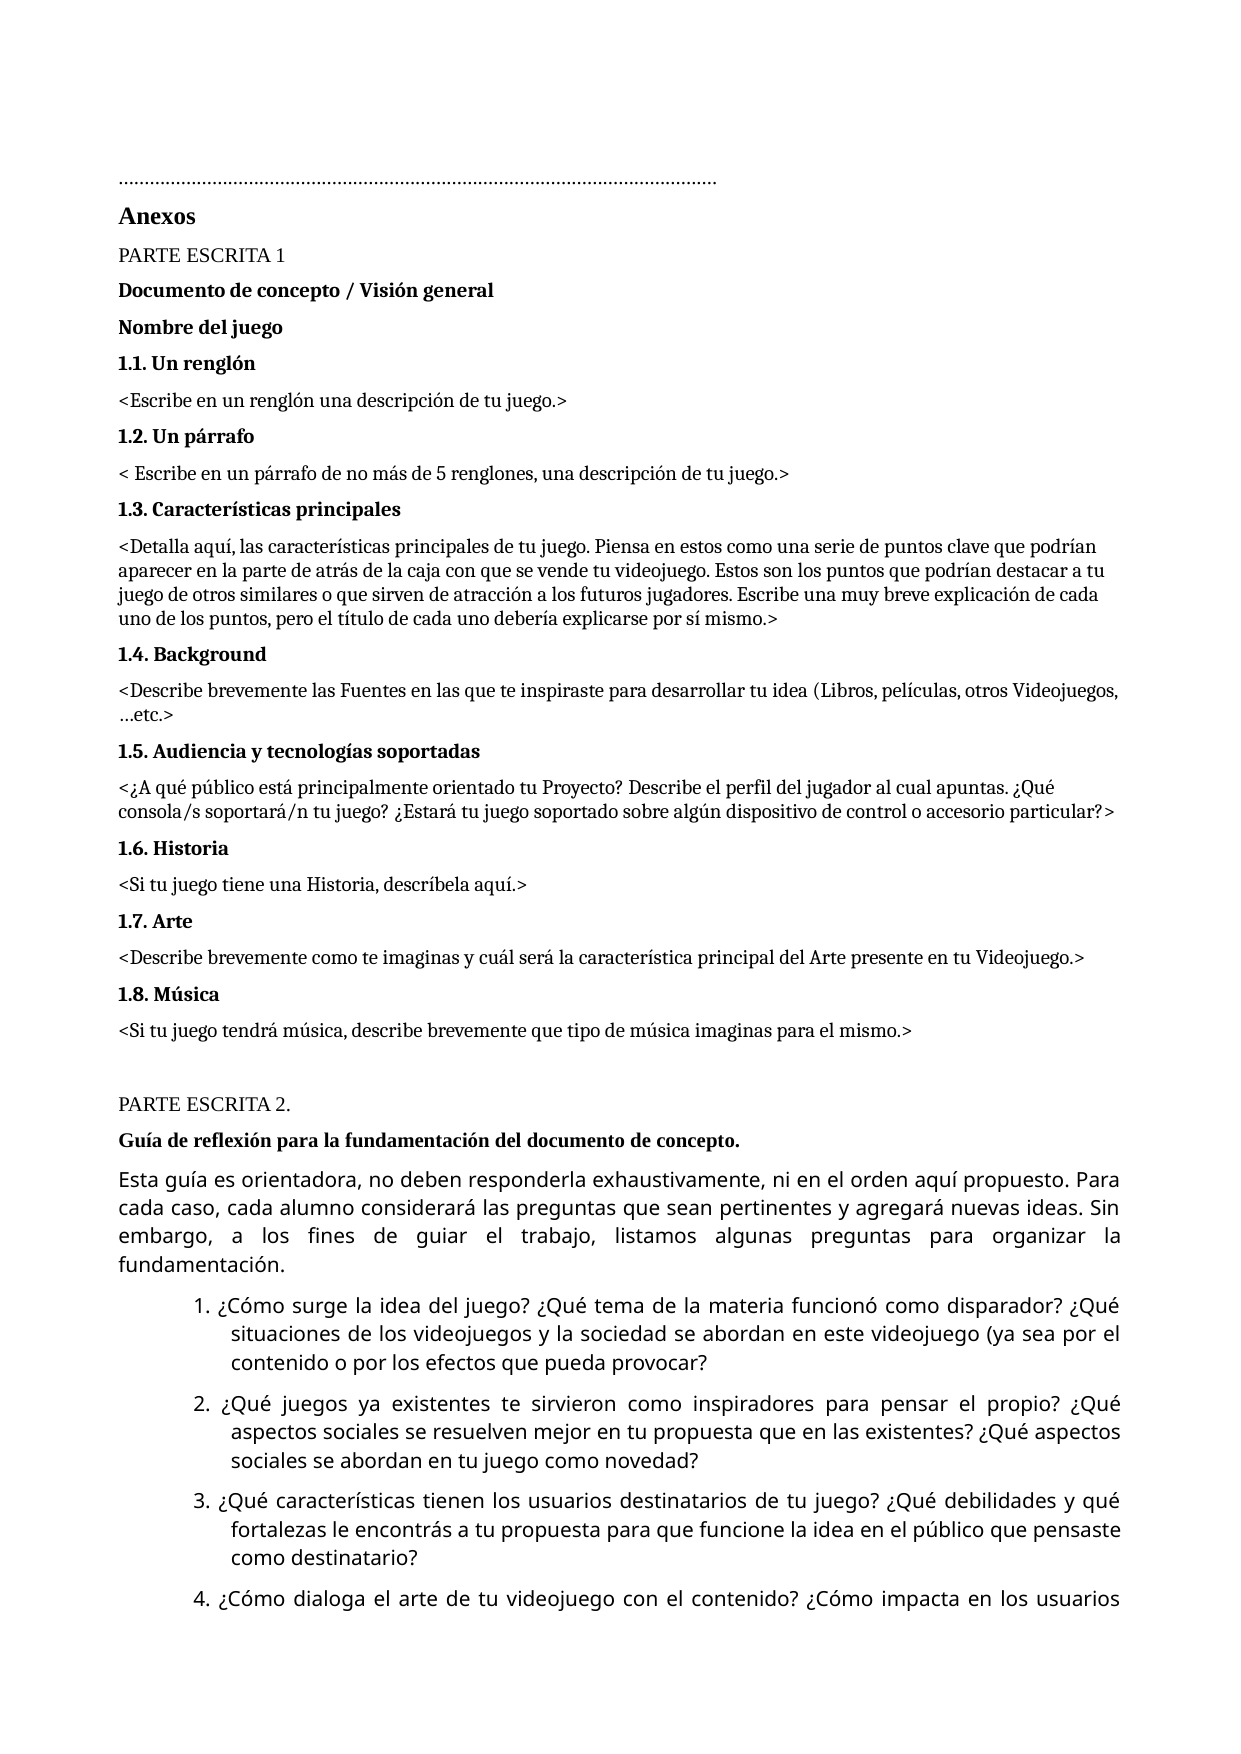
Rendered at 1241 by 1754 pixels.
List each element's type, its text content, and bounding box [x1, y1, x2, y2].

text <Si tu juego tiene una Historia, descríbela aquí.> [118, 873, 1122, 897]
text 1.6. Historia [118, 836, 1122, 860]
text 1.1. Un renglón [118, 352, 1122, 376]
text PARTE ESCRITA 1 [118, 242, 1122, 267]
text 1.2. Un párrafo [118, 425, 1122, 449]
text < Escribe en un párrafo de no más de 5 renglones, una descripción de tu juego.> [118, 461, 1122, 485]
text 1.7. Arte [118, 909, 1122, 933]
text <Describe brevemente las Fuentes en las que te inspiraste para desarrollar tu idea (Libros, películas, otros Videojuegos, …etc.> [118, 679, 1122, 727]
text <Escribe en un renglón una descripción de tu juego.> [118, 388, 1122, 412]
text 1.4. Background [118, 643, 1122, 667]
text 3. ¿Qué características tienen los usuarios destinatarios de tu juego? ¿Qué debilidades y qué fortalezas le encontrás a tu propuesta para que funcione la idea en el público que pensaste como destinatario? [193, 1487, 1122, 1572]
text 1.8. Música [118, 982, 1122, 1006]
text <Describe brevemente como te imaginas y cuál será la característica principal del Arte presente en tu Videojuego.> [118, 946, 1122, 970]
text Esta guía es orientadora, no deben responderla exhaustivamente, ni en el orden aquí propuesto. Para cada caso, cada alumno considerará las preguntas que sean pertinentes y agregará nuevas ideas. Sin embargo, a los fines de guiar el trabajo, listamos algunas preguntas para organizar la fundamentación. [118, 1165, 1122, 1278]
text 2. ¿Qué juegos ya existentes te sirvieron como inspiradores para pensar el propio? ¿Qué aspectos sociales se resuelven mejor en tu propuesta que en las existentes? ¿Qué aspectos sociales se abordan en tu juego como novedad? [193, 1389, 1122, 1474]
text ................................................................................................................... [118, 165, 1122, 189]
text Anexos [118, 201, 1122, 230]
text PARTE ESCRITA 2. [118, 1092, 1122, 1116]
text Guía de reflexión para la fundamentación del documento de concepto. [118, 1128, 1122, 1152]
text 1.3. Características principales [118, 498, 1122, 522]
text 1.5. Audiencia y tecnologías soportadas [118, 739, 1122, 763]
text Nombre del juego [118, 316, 1122, 339]
text <Detalla aquí, las características principales de tu juego. Piensa en estos como una serie de puntos clave que podrían aparecer en la parte de atrás de la caja con que se vende tu videojuego. Estos son los puntos que podrían destacar a tu juego de otros similares o que sirven de atracción a los futuros jugadores. Escribe una muy breve explicación de cada uno de los puntos, pero el título de cada uno debería explicarse por sí mismo.> [118, 534, 1122, 630]
text Documento de concepto / Visión general [118, 279, 1122, 303]
text 1. ¿Cómo surge la idea del juego? ¿Qué tema de la materia funcionó como disparador? ¿Qué situaciones de los videojuegos y la sociedad se abordan en este videojuego (ya sea por el contenido o por los efectos que pueda provocar? [193, 1291, 1122, 1376]
text 4. ¿Cómo dialoga el arte de tu videojuego con el contenido? ¿Cómo impacta en los usuarios [193, 1584, 1122, 1613]
text <¿A qué público está principalmente orientado tu Proyecto? Describe el perfil del jugador al cual apuntas. ¿Qué consola/s soportará/n tu juego? ¿Estará tu juego soportado sobre algún dispositivo de control o accesorio particular?> [118, 776, 1122, 824]
text <Si tu juego tendrá música, describe brevemente que tipo de música imaginas para el mismo.> [118, 1019, 1122, 1043]
